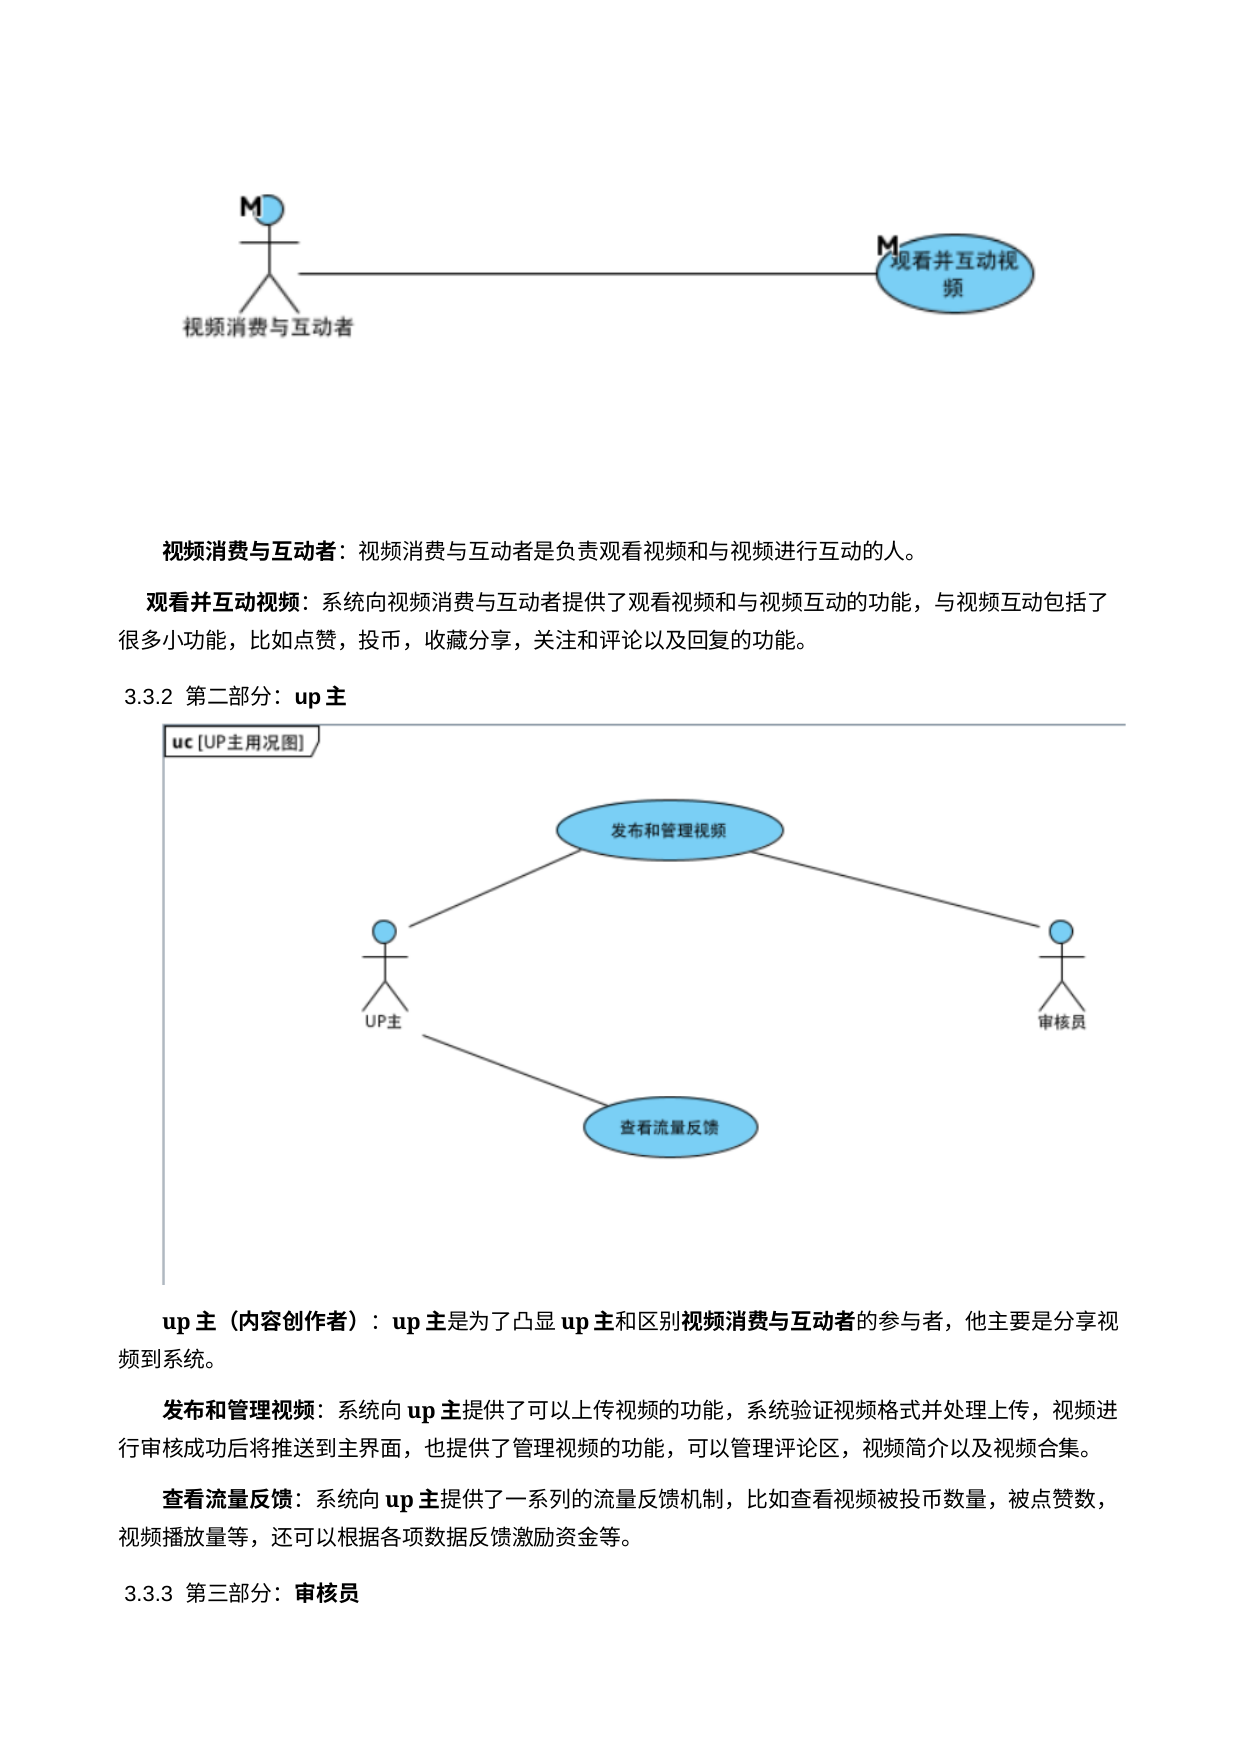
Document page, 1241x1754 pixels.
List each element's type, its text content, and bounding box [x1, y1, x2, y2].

picture [123, 118, 1117, 431]
text 发布和管理视频：系统向up主提供了可以上传视频的功能，系统验证视频格式并处理上传，视频进行审核成功后将推送到主界面，也提供了管理视频的功能，可以管理评论区，视频简介以及视频合集。 [118, 1393, 1122, 1462]
text 视频消费与互动者：视频消费与互动者是负责观看视频和与视频进行互动的人。 [118, 534, 1122, 566]
text 查看流量反馈：系统向up主提供了一系列的流量反馈机制，比如查看视频被投币数量，被点赞数，视频播放量等，还可以根据各项数据反馈激励资金等。 [118, 1482, 1122, 1551]
text up主（内容创作者）：up主是为了凸显up主和区别视频消费与互动者的参与者，他主要是分享视频到系统。 [118, 1304, 1122, 1373]
subtitle 第二部分：up主 [118, 679, 1122, 711]
picture [161, 723, 1126, 1285]
text 观看并互动视频：系统向视频消费与互动者提供了观看视频和与视频互动的功能，与视频互动包括了很多小功能，比如点赞，投币，收藏分享，关注和评论以及回复的功能。 [118, 585, 1122, 654]
subtitle 第三部分：审核员 [118, 1576, 1122, 1607]
